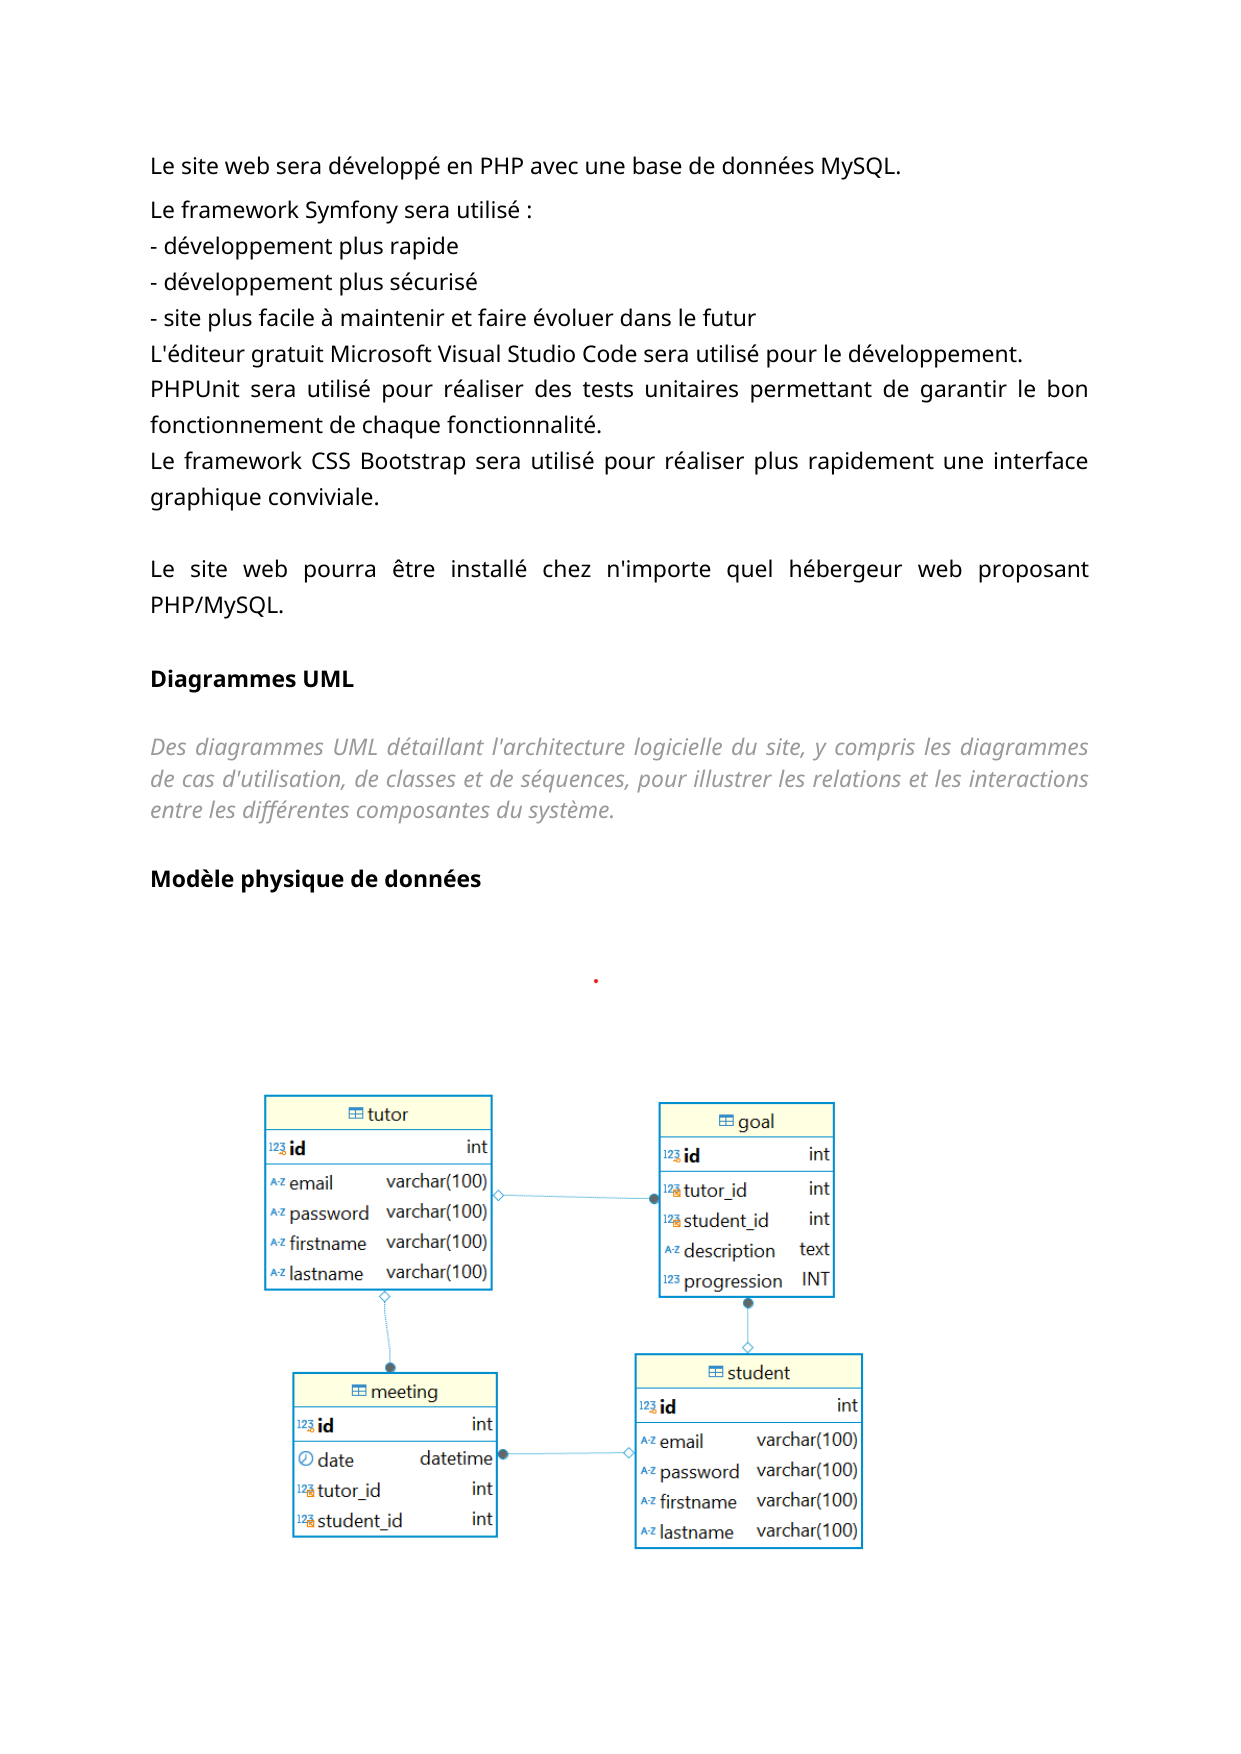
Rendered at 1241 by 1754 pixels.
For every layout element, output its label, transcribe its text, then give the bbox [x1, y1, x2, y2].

subtitle Le site web sera développé en PHP avec une base de données MySQL. [150, 150, 1090, 181]
text Le framework Symfony sera utilisé : [150, 194, 1090, 225]
subtitle Diagrammes UML [150, 662, 1090, 694]
text L'éditeur gratuit Microsoft Visual Studio Code sera utilisé pour le développement. [150, 337, 1090, 369]
text Le framework CSS Bootstrap sera utilisé pour réaliser plus rapidement une interface graphique conviviale. [150, 445, 1090, 512]
picture [235, 978, 1005, 1620]
text - site plus facile à maintenir et faire évoluer dans le futur [150, 302, 1090, 333]
subtitle Des diagrammes UML détaillant l'architecture logicielle du site, y compris les diagrammes de cas d'utilisation, de classes et de séquences, pour illustrer les relations et les interactions entre les différentes composantes du système. [150, 731, 1090, 825]
text - développement plus rapide [150, 230, 1090, 261]
text Le site web pourra être installé chez n'importe quel hébergeur web proposant PHP/MySQL. [150, 553, 1090, 620]
text - développement plus sécurisé [150, 266, 1090, 297]
text PHPUnit sera utilisé pour réaliser des tests unitaires permettant de garantir le bon fonctionnement de chaque fonctionnalité. [150, 373, 1090, 441]
subtitle Modèle physique de données [150, 862, 1090, 894]
